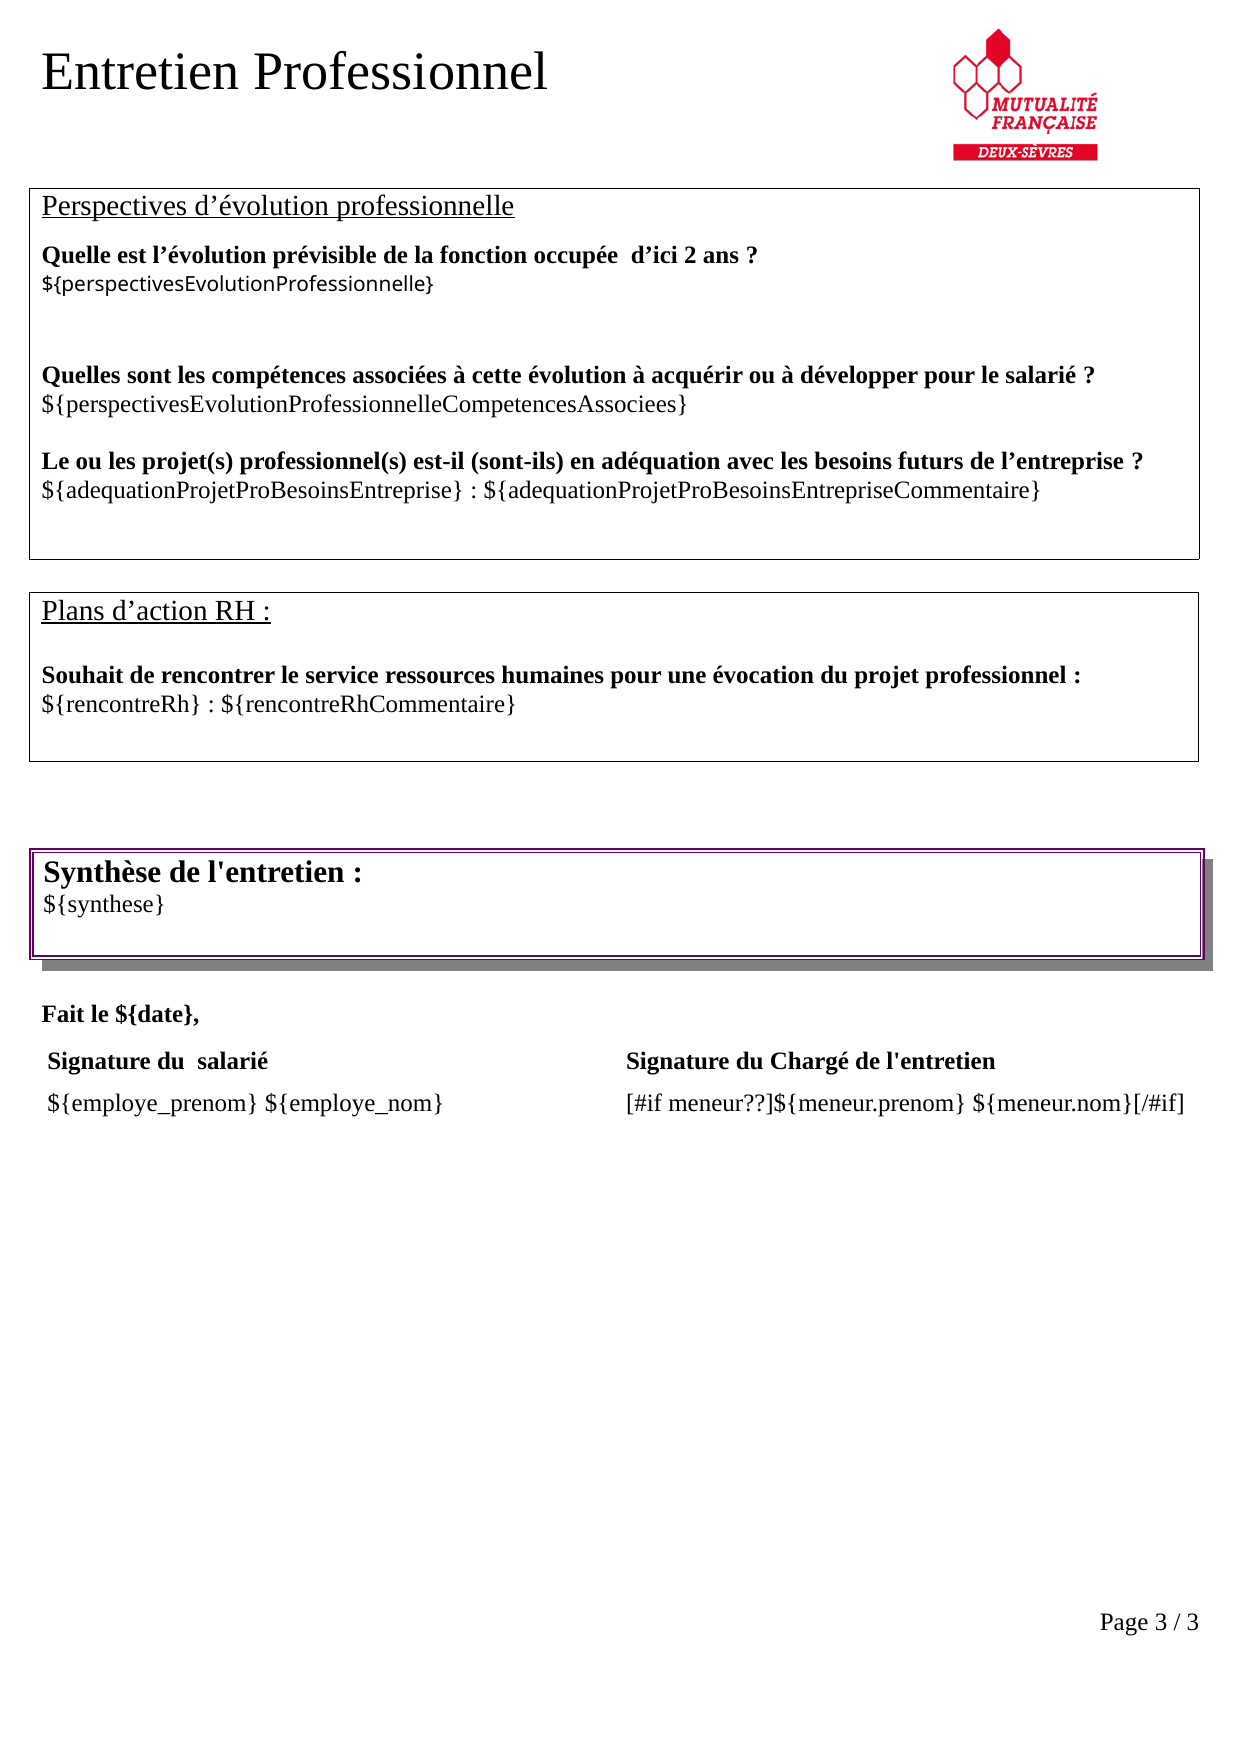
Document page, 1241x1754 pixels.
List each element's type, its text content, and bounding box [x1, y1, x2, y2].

text Fait le ${date}, [41, 999, 1199, 1028]
picture [930, 21, 1121, 165]
table_header Perspectives d’évolution professionnelle Quelle est l’évolution prévisible de la fonction occupée d’ici 2 ans ? ${perspectivesEvolutionProfessionnelle} Quelles sont les compétences associées à cette évolution à acquérir ou à développer pour le salarié ? ${perspectivesEvolutionProfessionnelleCompetencesAssociees} Le ou les projet(s) professionnel(s) est-il (sont-ils) en adéquation avec les besoins futurs de l’entreprise ? ${adequationProjetProBesoinsEntreprise} : ${adequationProjetProBesoinsEntrepriseCommentaire} [30, 189, 1199, 559]
table_header Plans d’action RH : Souhait de rencontrer le service ressources humaines pour une évocation du projet professionnel : ${rencontreRh} : ${rencontreRhCommentaire} [30, 593, 1198, 761]
table_header Signature du Chargé de l'entretien [#if meneur??]${meneur.prenom} ${meneur.nom}[/#if] [620, 1041, 1199, 1137]
table_header Signature du salarié ${employe_prenom} ${employe_nom} [41, 1041, 620, 1137]
table_header Synthèse de l'entretien : ${synthese} [34, 853, 1200, 955]
